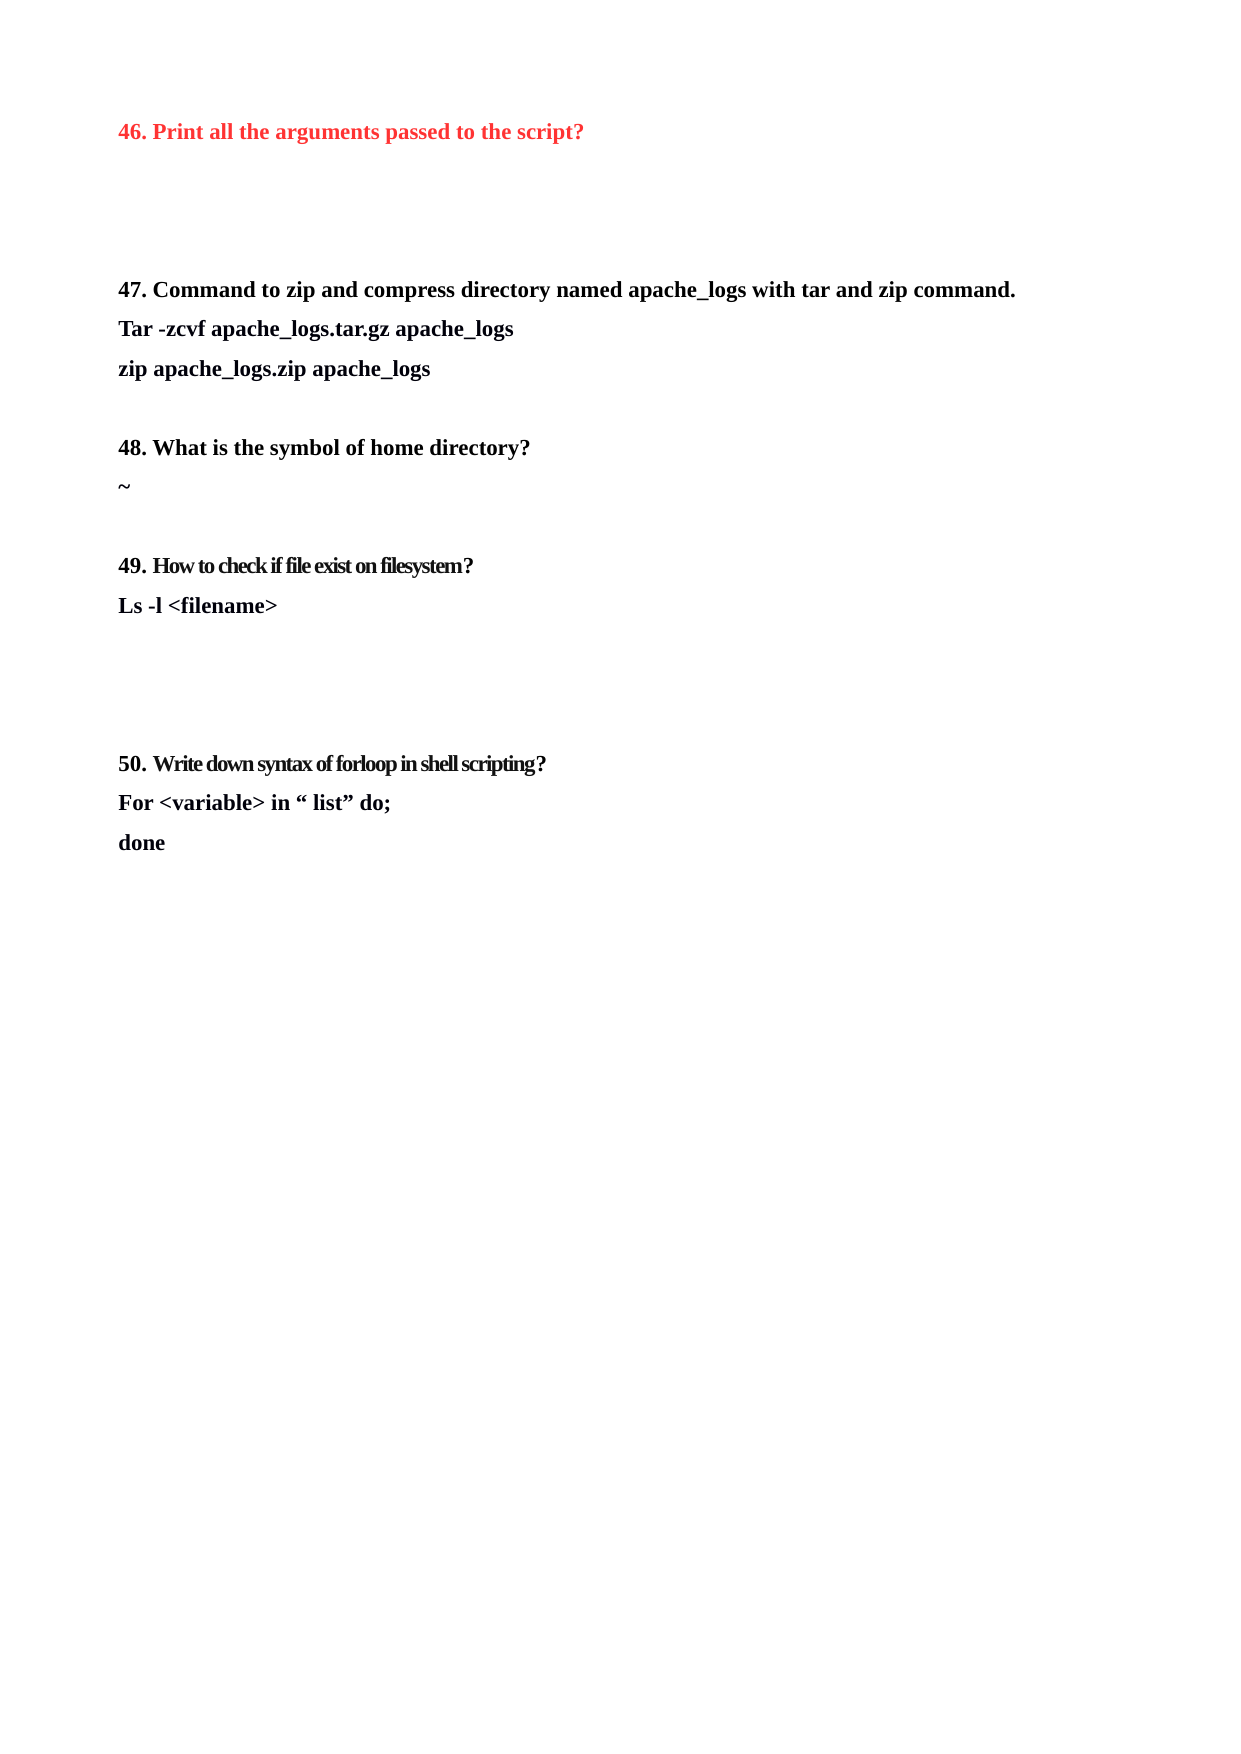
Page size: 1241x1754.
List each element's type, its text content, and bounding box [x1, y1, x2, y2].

text For <variable> in “ list” do; [118, 789, 1122, 816]
text Ls -l <filename> [118, 592, 1122, 618]
text 47. Command to zip and compress directory named apache_logs with tar and zip command. [118, 276, 1122, 302]
text Tar -zcvf apache_logs.tar.gz apache_logs [118, 316, 1122, 342]
text done [118, 829, 1122, 855]
text 48. What is the symbol of home directory? [118, 434, 1122, 460]
text 49. How to check if file exist on filesystem? [118, 552, 1122, 579]
text ~ [118, 473, 1122, 500]
text 50. Write down syntax of forloop in shell scripting? [118, 750, 1122, 776]
text zip apache_logs.zip apache_logs [118, 355, 1122, 381]
text 46. Print all the arguments passed to the script? [118, 118, 1122, 144]
